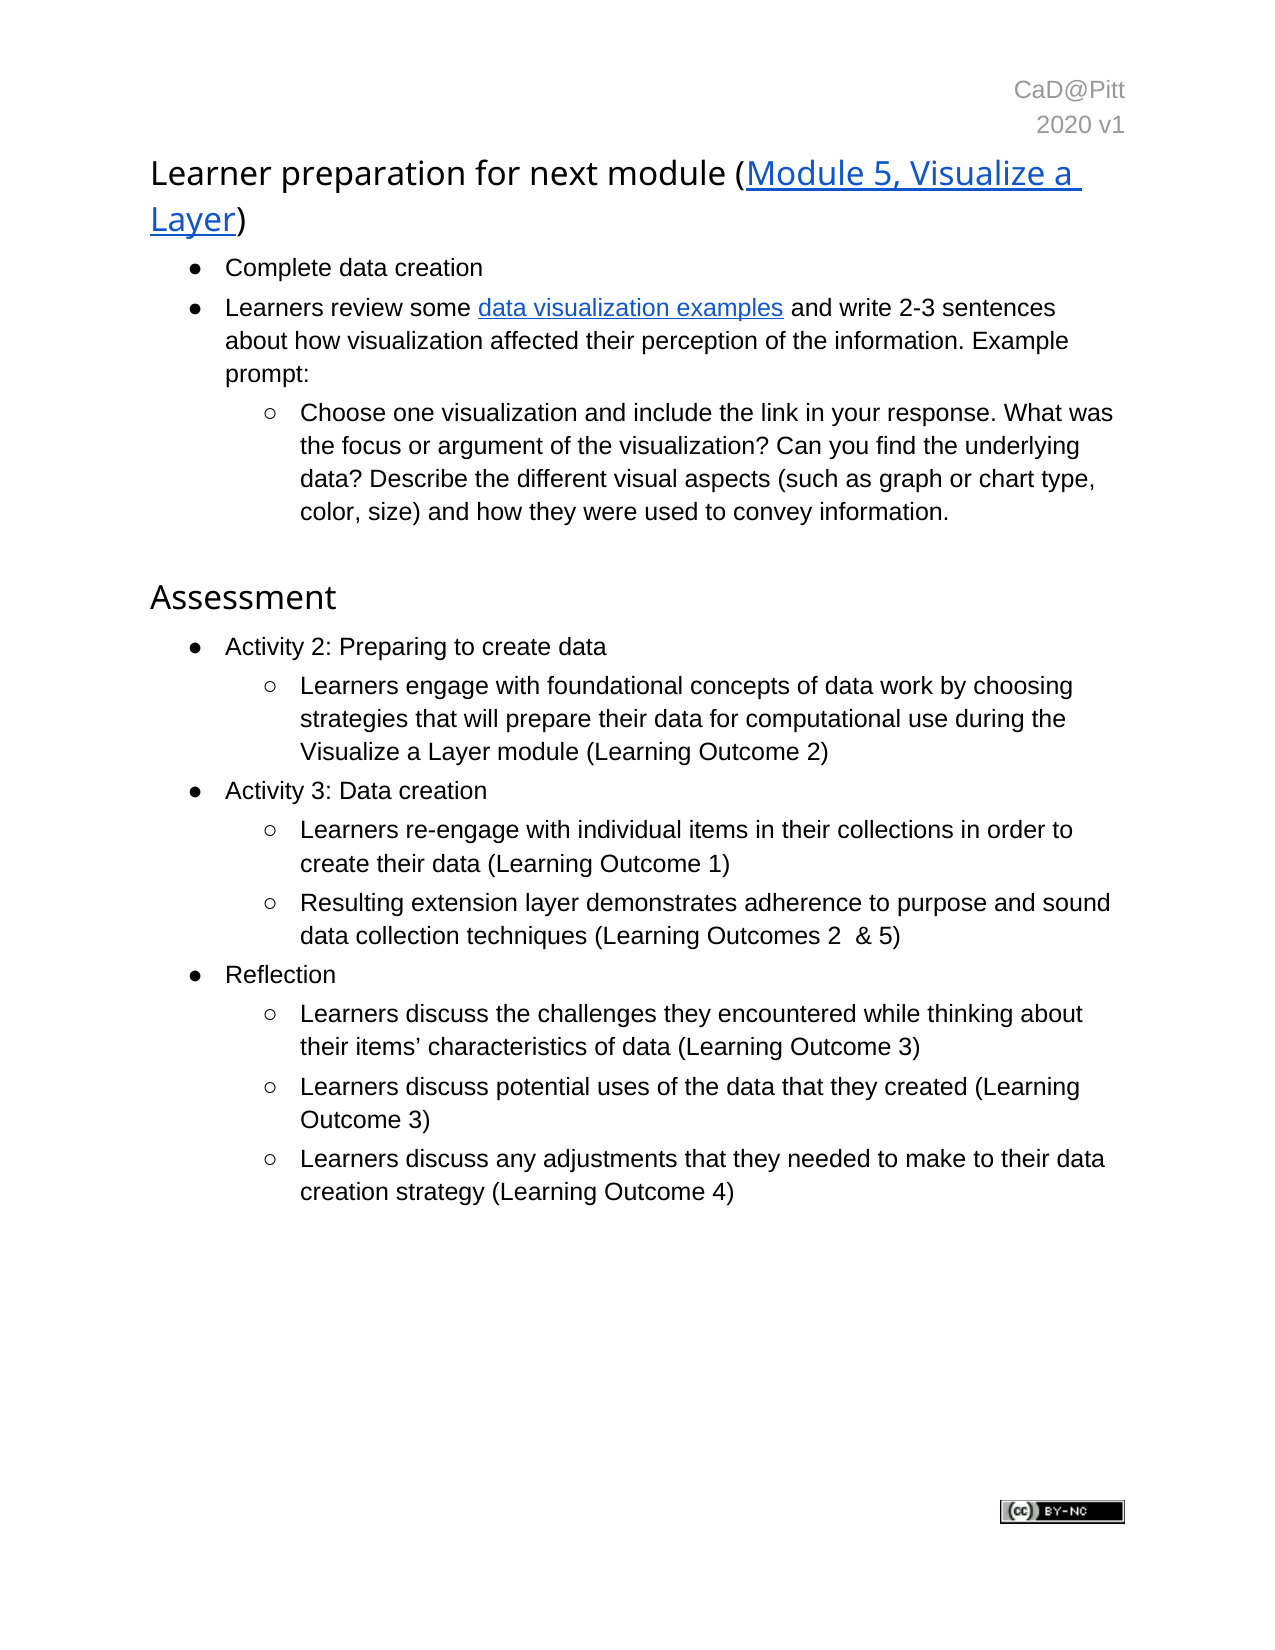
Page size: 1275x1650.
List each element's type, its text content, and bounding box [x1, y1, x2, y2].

list Learners engage with foundational concepts of data work by choosing strategies that will prepare their data for computational use during the Visualize a Layer module (Learning Outcome 2) [262, 671, 1125, 766]
list Learners discuss potential uses of the data that they created (Learning Outcome 3) [262, 1072, 1125, 1133]
list Complete data creation [187, 253, 1125, 282]
list Reflection [187, 960, 1125, 989]
list Choose one visualization and include the link in your response. What was the focus or argument of the visualization? Can you find the underlying data? Describe the different visual aspects (such as graph or chart type, color, size) and how they were used to convey information. [262, 398, 1125, 526]
list Learners re-engage with individual items in their collections in order to create their data (Learning Outcome 1) [262, 816, 1125, 877]
list Learners discuss the challenges they encountered while thinking about their items’ characteristics of data (Learning Outcome 3) [262, 999, 1125, 1061]
subtitle Learner preparation for next module (Module 5, Visualize a Layer) [150, 150, 1125, 241]
list Learners review some data visualization examples and write 2-3 sentences about how visualization affected their perception of the information. Example prompt: [187, 293, 1125, 387]
list Learners discuss any adjustments that they needed to make to their data creation strategy (Learning Outcome 4) [262, 1144, 1125, 1206]
subtitle Assessment [150, 574, 1125, 619]
list Activity 3: Data creation [187, 776, 1125, 805]
list Resulting extension layer demonstrates adherence to purpose and sound data collection techniques (Learning Outcomes 2 & 5) [262, 888, 1125, 949]
list Activity 2: Preparing to create data [187, 632, 1125, 660]
